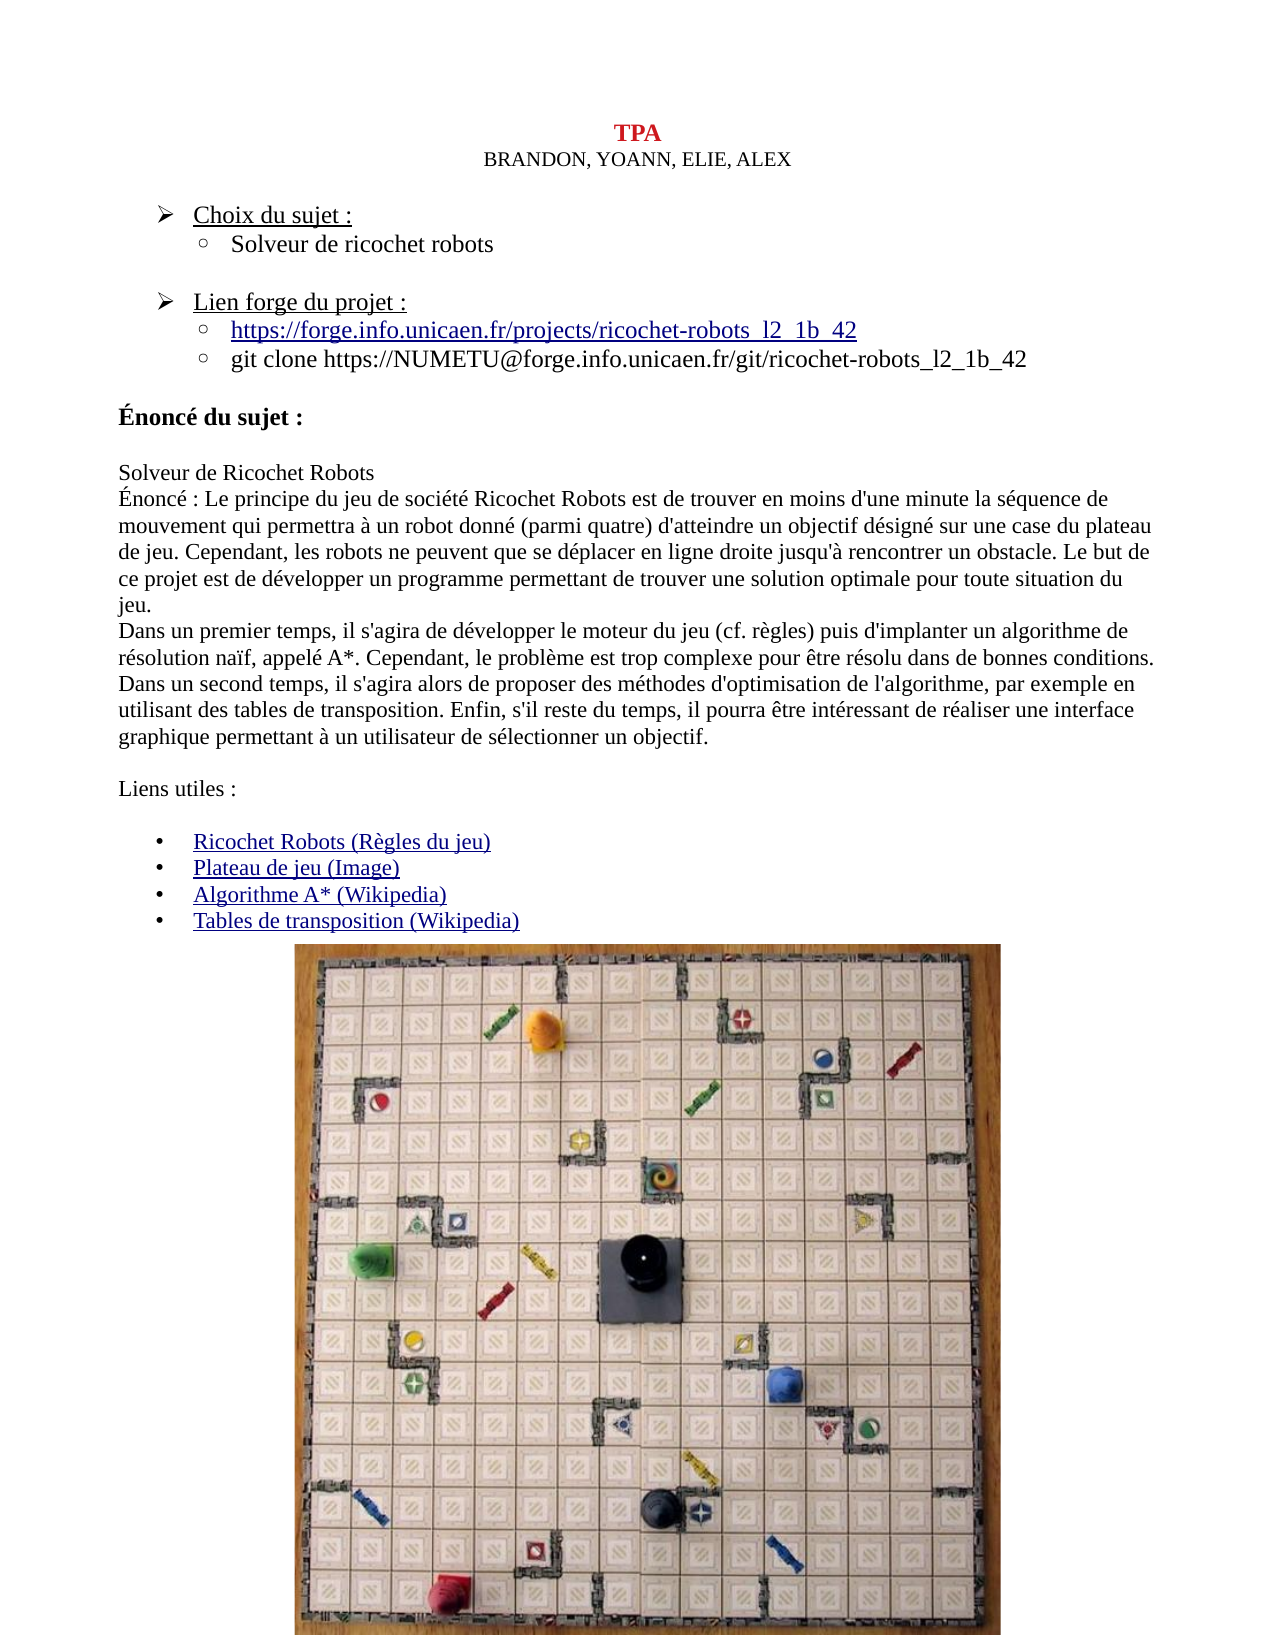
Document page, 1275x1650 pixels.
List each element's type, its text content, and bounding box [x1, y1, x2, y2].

picture [294, 944, 1001, 1635]
text ce projet est de développer un programme permettant de trouver une solution optimale pour toute situation du jeu. [118, 564, 1157, 617]
list Algorithme A* (Wikipedia) [156, 881, 1157, 907]
text Dans un premier temps, il s'agira de développer le moteur du jeu (cf. règles) puis d'implanter un algorithme de [118, 617, 1157, 644]
list Tables de transposition (Wikipedia) [156, 907, 1157, 933]
text Énoncé : Le principe du jeu de société Ricochet Robots est de trouver en moins d'une minute la séquence de [118, 486, 1157, 512]
list git clone https://NUMETU@forge.info.unicaen.fr/git/ricochet-robots_l2_1b_42 [193, 344, 1157, 373]
list Lien forge du projet : [156, 287, 1157, 315]
list Solveur de ricochet robots [193, 229, 1157, 258]
text Dans un second temps, il s'agira alors de proposer des méthodes d'optimisation de l'algorithme, par exemple en [118, 670, 1157, 696]
text utilisant des tables de transposition. Enfin, s'il reste du temps, il pourra être intéressant de réaliser une interface [118, 696, 1157, 723]
text de jeu. Cependant, les robots ne peuvent que se déplacer en ligne droite jusqu'à rencontrer un obstacle. Le but de [118, 538, 1157, 564]
list Plateau de jeu (Image) [156, 854, 1157, 881]
text graphique permettant à un utilisateur de sélectionner un objectif. [118, 723, 1157, 749]
list Ricochet Robots (Règles du jeu) [156, 828, 1157, 854]
text mouvement qui permettra à un robot donné (parmi quatre) d'atteindre un objectif désigné sur une case du plateau [118, 512, 1157, 538]
text Énoncé du sujet : [118, 402, 1157, 430]
text résolution naïf, appelé A*. Cependant, le problème est trop complexe pour être résolu dans de bonnes conditions. [118, 644, 1157, 670]
text Solveur de Ricochet Robots [118, 459, 1157, 486]
list Choix du sujet : [156, 200, 1157, 229]
list https://forge.info.unicaen.fr/projects/ricochet-robots_l2_1b_42 [193, 315, 1157, 344]
text Liens utiles : [118, 775, 1157, 802]
